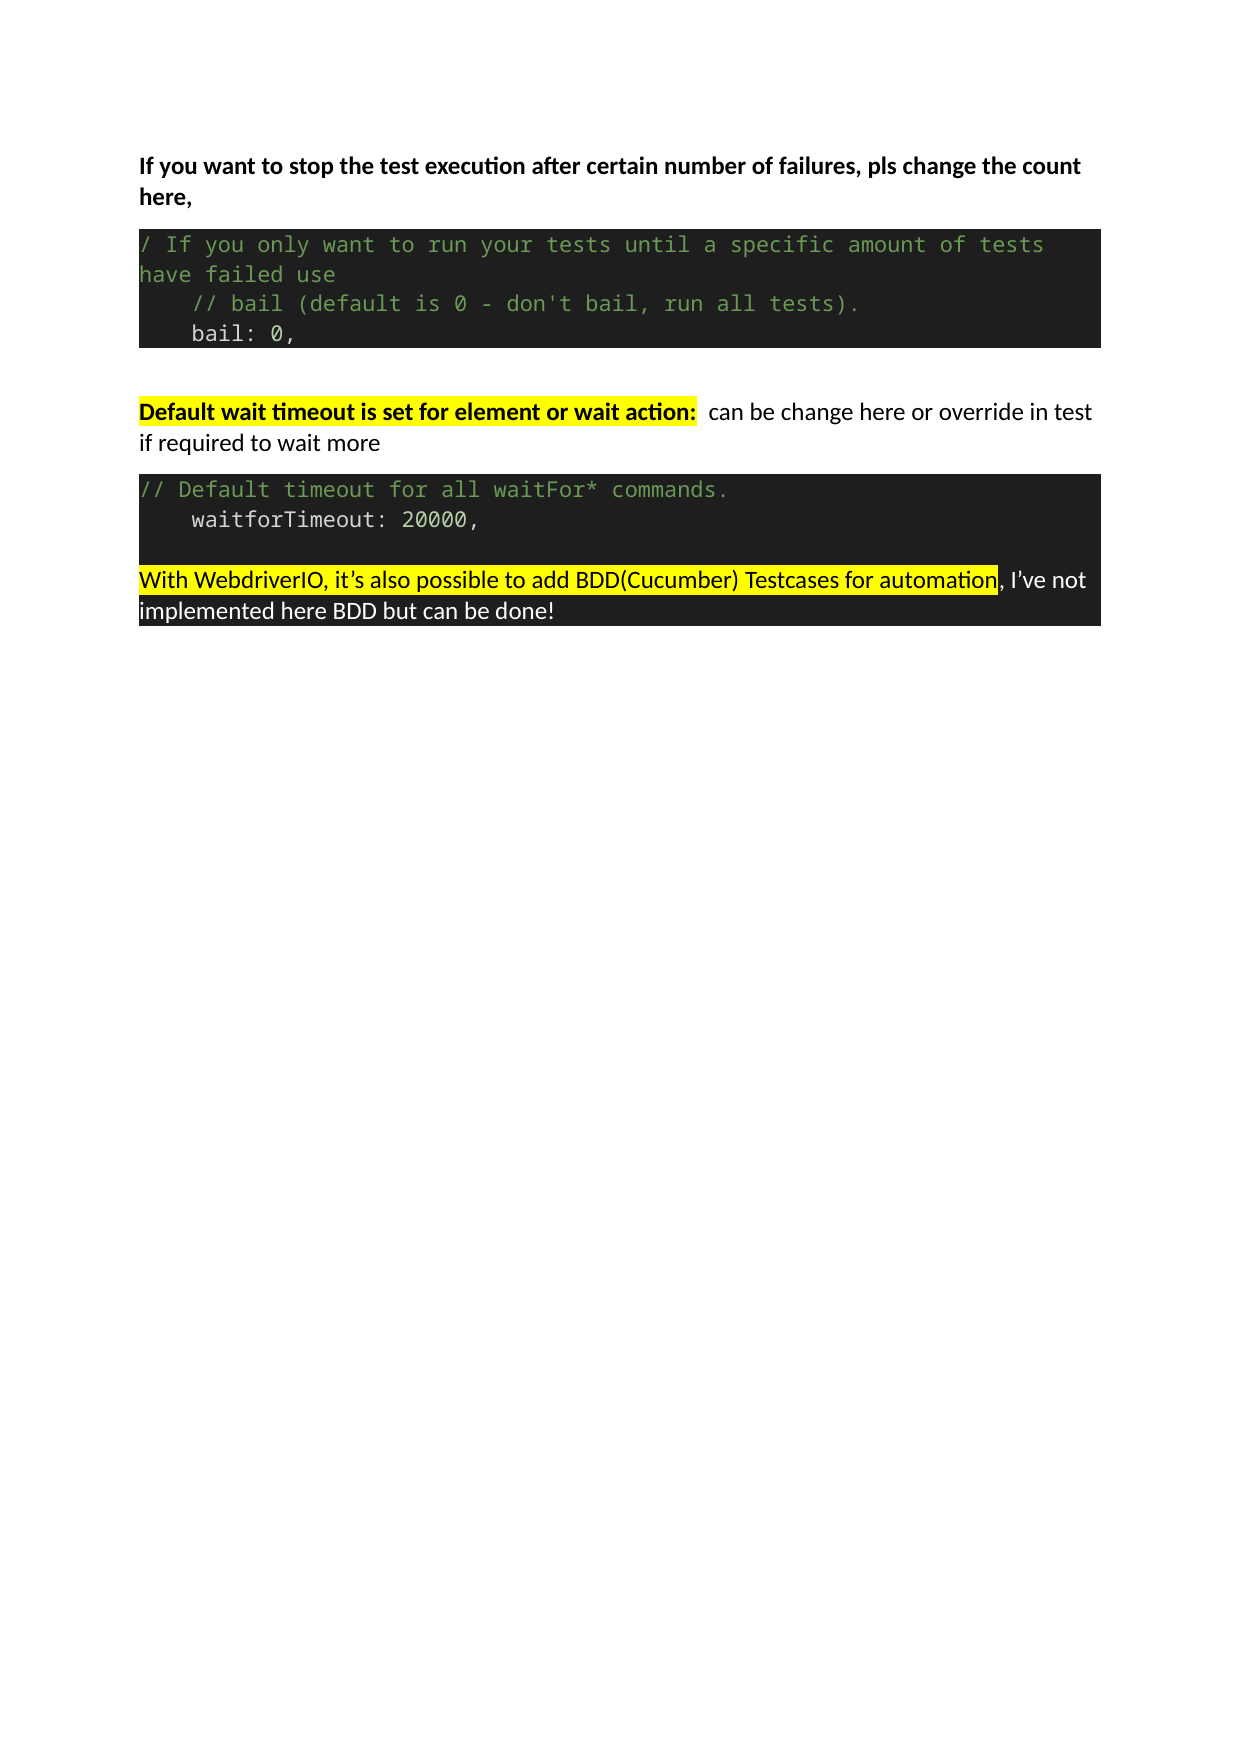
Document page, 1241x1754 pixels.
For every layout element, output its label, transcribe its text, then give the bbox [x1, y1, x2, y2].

text // Default timeout for all waitFor* commands. [139, 474, 1101, 504]
text bail: 0, [139, 318, 1101, 348]
text Default wait timeout is set for element or wait action: can be change here or override in test if required to wait more [139, 396, 1101, 457]
text // bail (default is 0 - don't bail, run all tests). [139, 288, 1101, 318]
text / If you only want to run your tests until a specific amount of tests have failed use [139, 229, 1101, 288]
text If you want to stop the test execution after certain number of failures, pls change the count here, [139, 150, 1101, 212]
text With WebdriverIO, it’s also possible to add BDD(Cucumber) Testcases for automation, I’ve not implemented here BDD but can be done! [139, 534, 1101, 626]
text waitforTimeout: 20000, [139, 504, 1101, 534]
